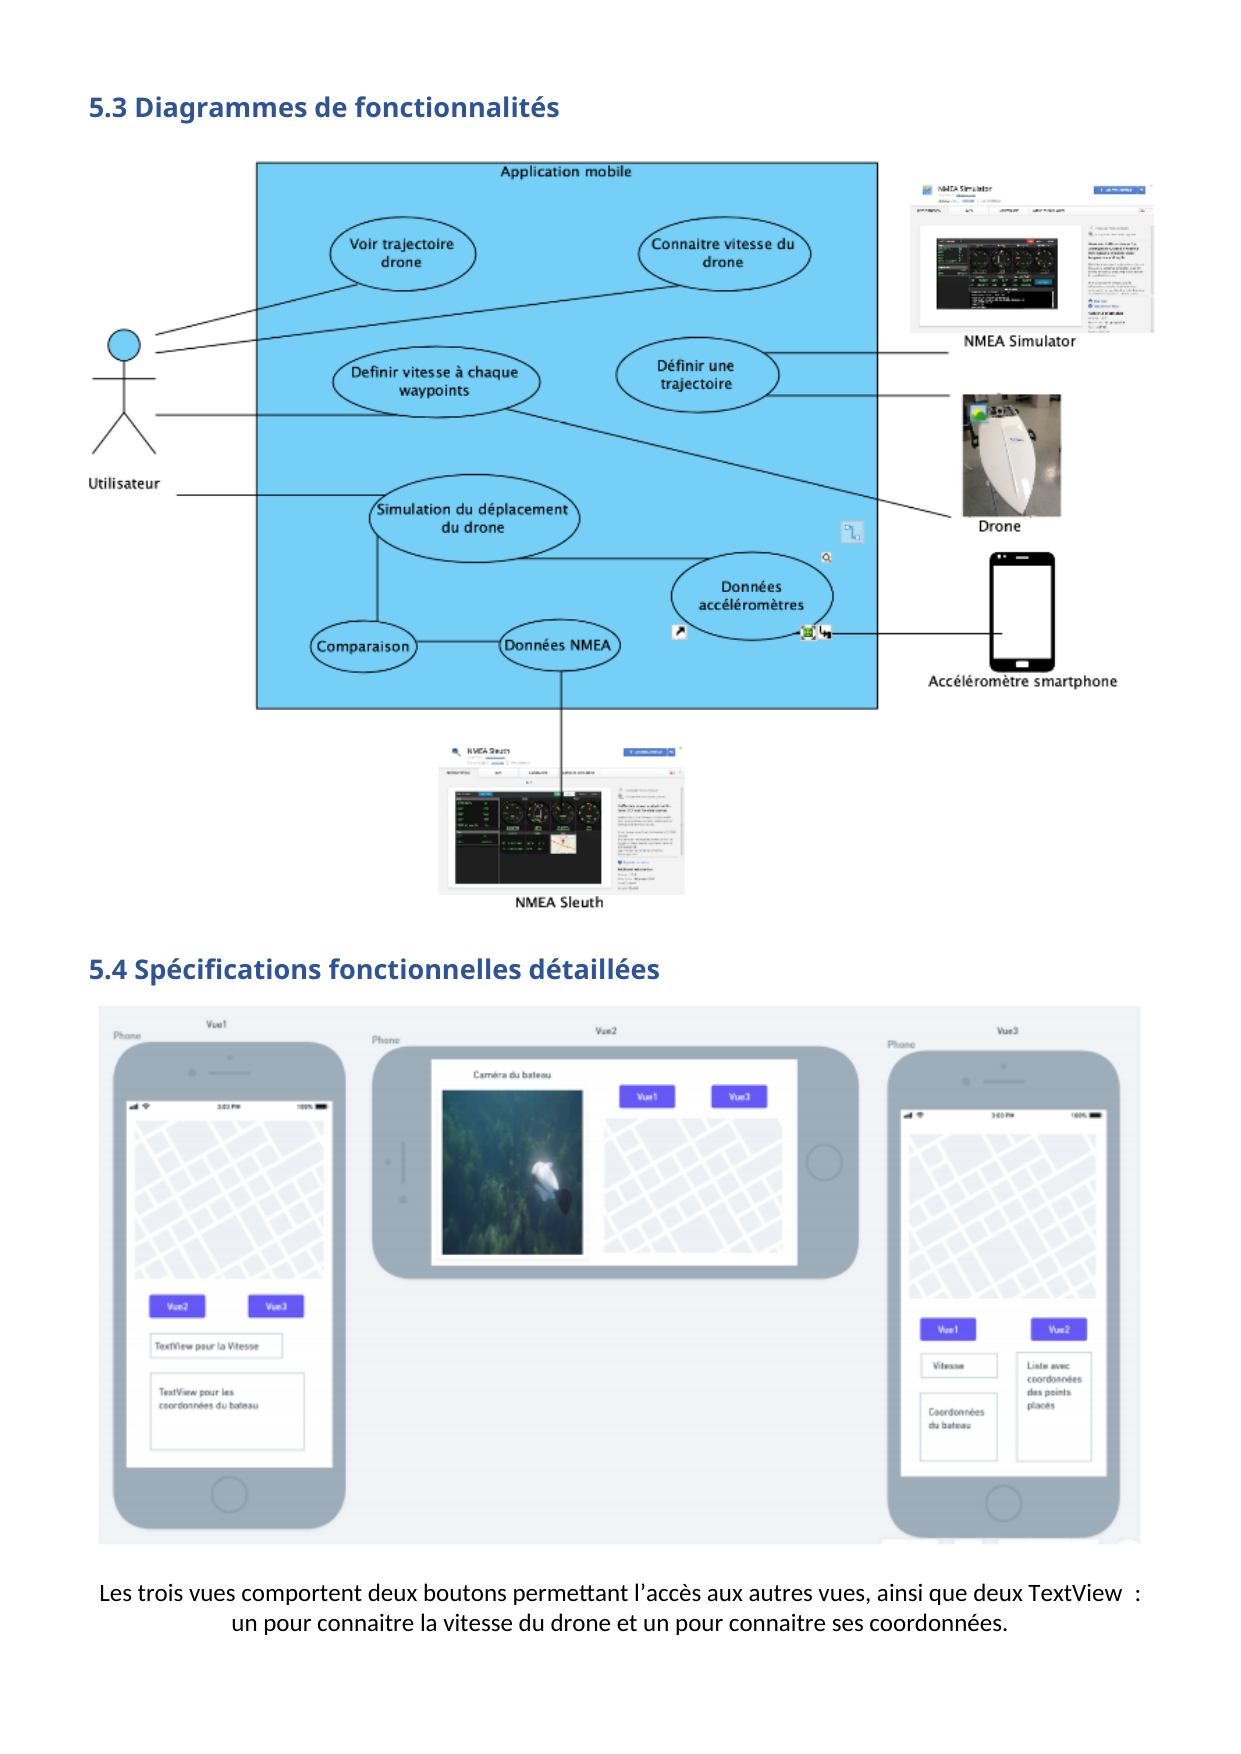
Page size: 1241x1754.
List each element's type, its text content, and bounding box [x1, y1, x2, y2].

picture [91, 1000, 1149, 1557]
text Les trois vues comportent deux boutons permettant l’accès aux autres vues, ainsi que deux TextView : un pour connaitre la vitesse du drone et un pour connaitre ses coordonnées. [88, 1577, 1152, 1638]
subtitle 5.3 Diagrammes de fonctionnalités [88, 88, 1152, 125]
picture [70, 145, 1172, 917]
subtitle 5.4 Spécifications fonctionnelles détaillées [88, 951, 1152, 988]
